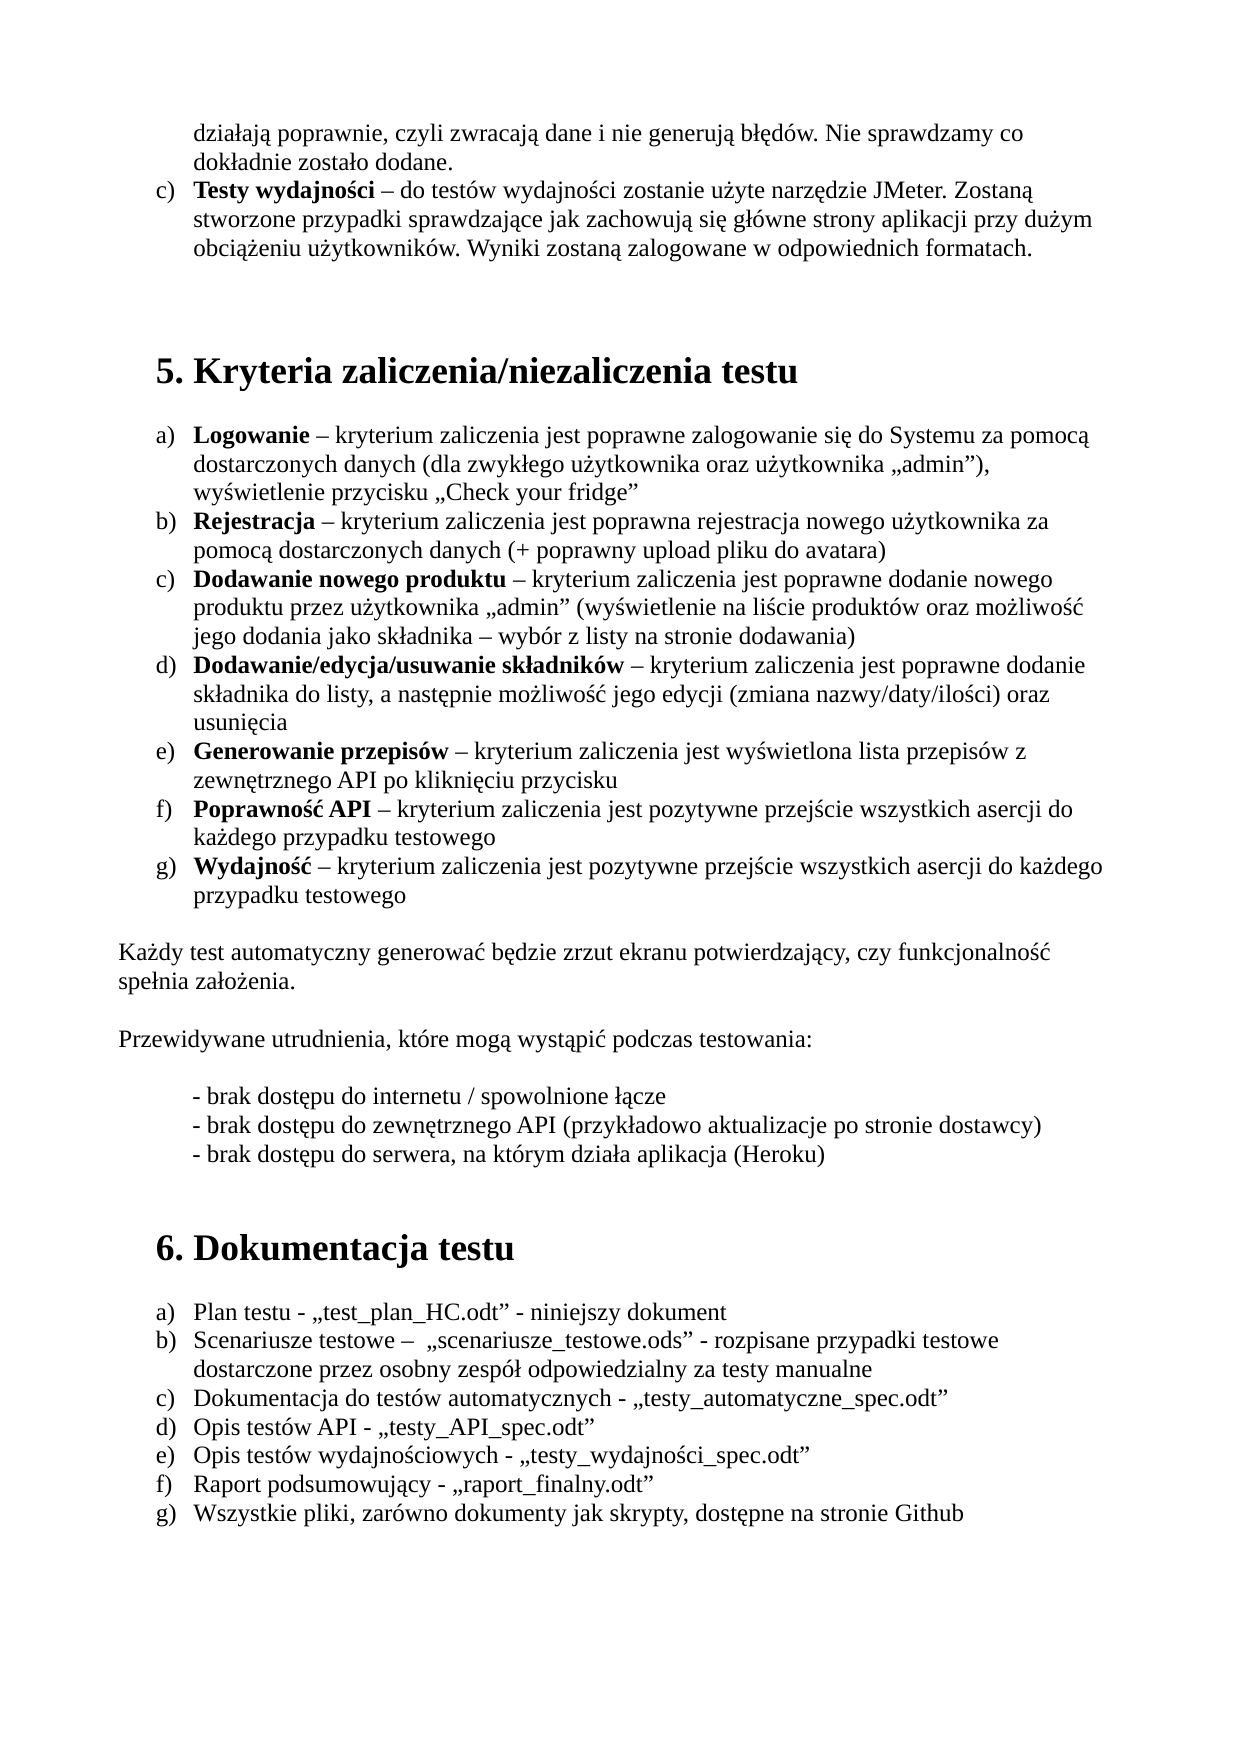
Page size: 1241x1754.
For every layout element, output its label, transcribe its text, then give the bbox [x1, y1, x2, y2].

list Kryteria zaliczenia/niezaliczenia testu [156, 348, 1122, 391]
list Wszystkie pliki, zarówno dokumenty jak skrypty, dostępne na stronie Github [156, 1498, 1122, 1527]
list działają poprawnie, czyli zwracają dane i nie generują błędów. Nie sprawdzamy co dokładnie zostało dodane. [156, 118, 1122, 176]
text - brak dostępu do zewnętrznego API (przykładowo aktualizacje po stronie dostawcy) [118, 1110, 1122, 1139]
list Logowanie – kryterium zaliczenia jest poprawne zalogowanie się do Systemu za pomocą dostarczonych danych (dla zwykłego użytkownika oraz użytkownika „admin”), wyświetlenie przycisku „Check your fridge” [156, 420, 1122, 506]
text - brak dostępu do serwera, na którym działa aplikacja (Heroku) [118, 1139, 1122, 1167]
list Opis testów API - „testy_API_spec.odt” [156, 1412, 1122, 1441]
list Dodawanie/edycja/usuwanie składników – kryterium zaliczenia jest poprawne dodanie składnika do listy, a następnie możliwość jego edycji (zmiana nazwy/daty/ilości) oraz usunięcia [156, 650, 1122, 736]
list Generowanie przepisów – kryterium zaliczenia jest wyświetlona lista przepisów z zewnętrznego API po kliknięciu przycisku [156, 736, 1122, 794]
list Scenariusze testowe – „scenariusze_testowe.ods” - rozpisane przypadki testowe dostarczone przez osobny zespół odpowiedzialny za testy manualne [156, 1326, 1122, 1383]
list Dodawanie nowego produktu – kryterium zaliczenia jest poprawne dodanie nowego produktu przez użytkownika „admin” (wyświetlenie na liście produktów oraz możliwość jego dodania jako składnika – wybór z listy na stronie dodawania) [156, 564, 1122, 650]
list Dokumentacja testu [156, 1225, 1122, 1268]
list Dokumentacja do testów automatycznych - „testy_automatyczne_spec.odt” [156, 1383, 1122, 1412]
text - brak dostępu do internetu / spowolnione łącze [118, 1081, 1122, 1110]
text Przewidywane utrudnienia, które mogą wystąpić podczas testowania: [118, 1024, 1122, 1052]
list Plan testu - „test_plan_HC.odt” - niniejszy dokument [156, 1297, 1122, 1326]
list Rejestracja – kryterium zaliczenia jest poprawna rejestracja nowego użytkownika za pomocą dostarczonych danych (+ poprawny upload pliku do avatara) [156, 506, 1122, 564]
list Wydajność – kryterium zaliczenia jest pozytywne przejście wszystkich asercji do każdego przypadku testowego [156, 851, 1122, 909]
list Poprawność API – kryterium zaliczenia jest pozytywne przejście wszystkich asercji do każdego przypadku testowego [156, 794, 1122, 851]
list Testy wydajności – do testów wydajności zostanie użyte narzędzie JMeter. Zostaną stworzone przypadki sprawdzające jak zachowują się główne strony aplikacji przy dużym obciążeniu użytkowników. Wyniki zostaną zalogowane w odpowiednich formatach. [156, 176, 1122, 262]
list Opis testów wydajnościowych - „testy_wydajności_spec.odt” [156, 1441, 1122, 1469]
list Raport podsumowujący - „raport_finalny.odt” [156, 1469, 1122, 1498]
text Każdy test automatyczny generować będzie zrzut ekranu potwierdzający, czy funkcjonalność spełnia założenia. [118, 937, 1122, 995]
